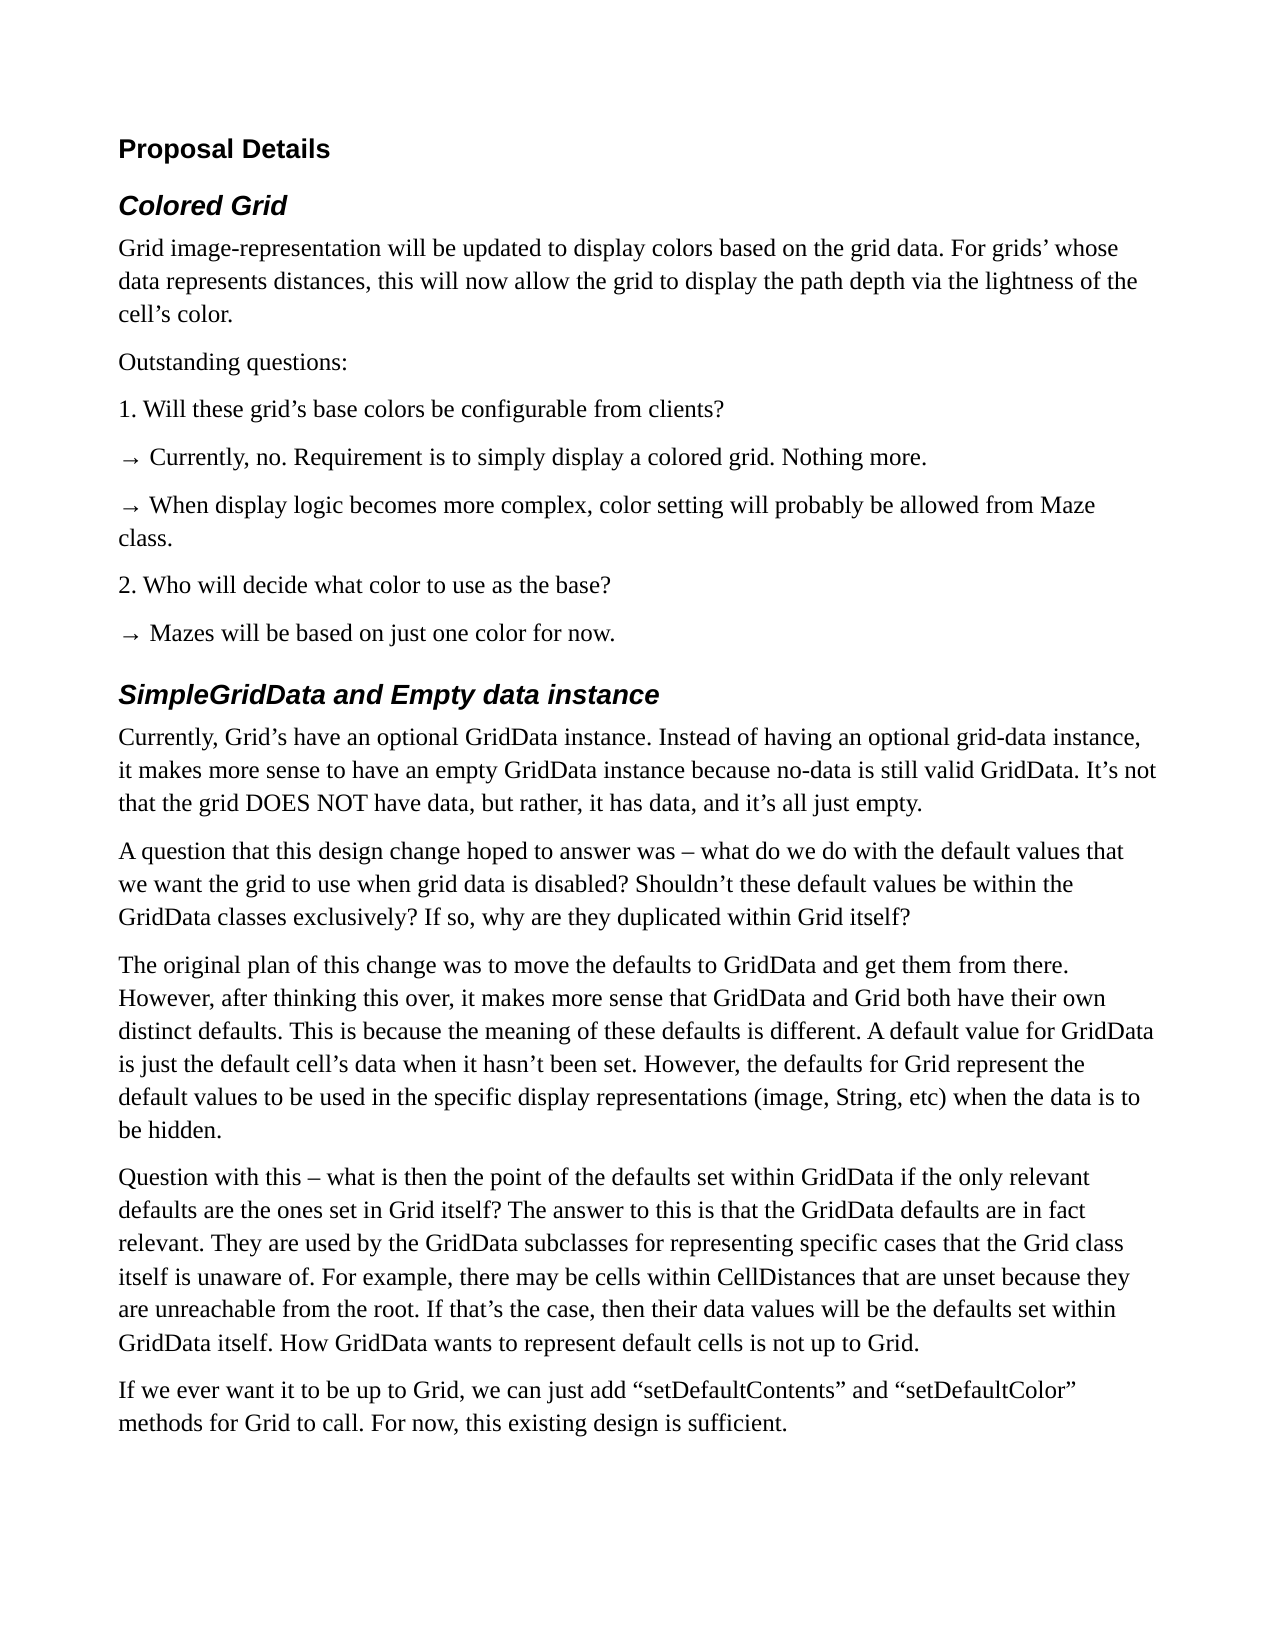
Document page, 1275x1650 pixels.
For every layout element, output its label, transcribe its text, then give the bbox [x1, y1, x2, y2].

subtitle Proposal Details [118, 133, 1157, 164]
text → Currently, no. Requirement is to simply display a colored grid. Nothing more. [118, 442, 1157, 471]
subtitle Colored Grid [118, 189, 1157, 221]
text 2. Who will decide what color to use as the base? [118, 570, 1157, 599]
text Currently, Grid’s have an optional GridData instance. Instead of having an optional grid-data instance, it makes more sense to have an empty GridData instance because no-data is still valid GridData. It’s not that the grid DOES NOT have data, but rather, it has data, and it’s all just empty. [118, 722, 1157, 817]
text → Mazes will be based on just one color for now. [118, 618, 1157, 647]
text Outstanding questions: [118, 347, 1157, 376]
subtitle SimpleGridData and Empty data instance [118, 678, 1157, 710]
text 1. Will these grid’s base colors be configurable from clients? [118, 394, 1157, 423]
text → When display logic becomes more complex, color setting will probably be allowed from Maze class. [118, 490, 1157, 552]
text A question that this design change hoped to answer was – what do we do with the default values that we want the grid to use when grid data is disabled? Shouldn’t these default values be within the GridData classes exclusively? If so, why are they duplicated within Grid itself? [118, 836, 1157, 931]
text Question with this – what is then the point of the defaults set within GridData if the only relevant defaults are the ones set in Grid itself? The answer to this is that the GridData defaults are in fact relevant. They are used by the GridData subclasses for representing specific cases that the Grid class itself is unaware of. For example, there may be cells within CellDistances that are unset because they are unreachable from the root. If that’s the case, then their data values will be the defaults set within GridData itself. How GridData wants to represent default cells is not up to Grid. [118, 1162, 1157, 1356]
text The original plan of this change was to move the defaults to GridData and get them from there. However, after thinking this over, it makes more sense that GridData and Grid both have their own distinct defaults. This is because the meaning of these defaults is different. A default value for GridData is just the default cell’s data when it hasn’t been set. However, the defaults for Grid represent the default values to be used in the specific display representations (image, String, etc) when the data is to be hidden. [118, 950, 1157, 1144]
text If we ever want it to be up to Grid, we can just add “setDefaultContents” and “setDefaultColor” methods for Grid to call. For now, this existing design is sufficient. [118, 1375, 1157, 1437]
text Grid image-representation will be updated to display colors based on the grid data. For grids’ whose data represents distances, this will now allow the grid to display the path depth via the lightness of the cell’s color. [118, 233, 1157, 328]
